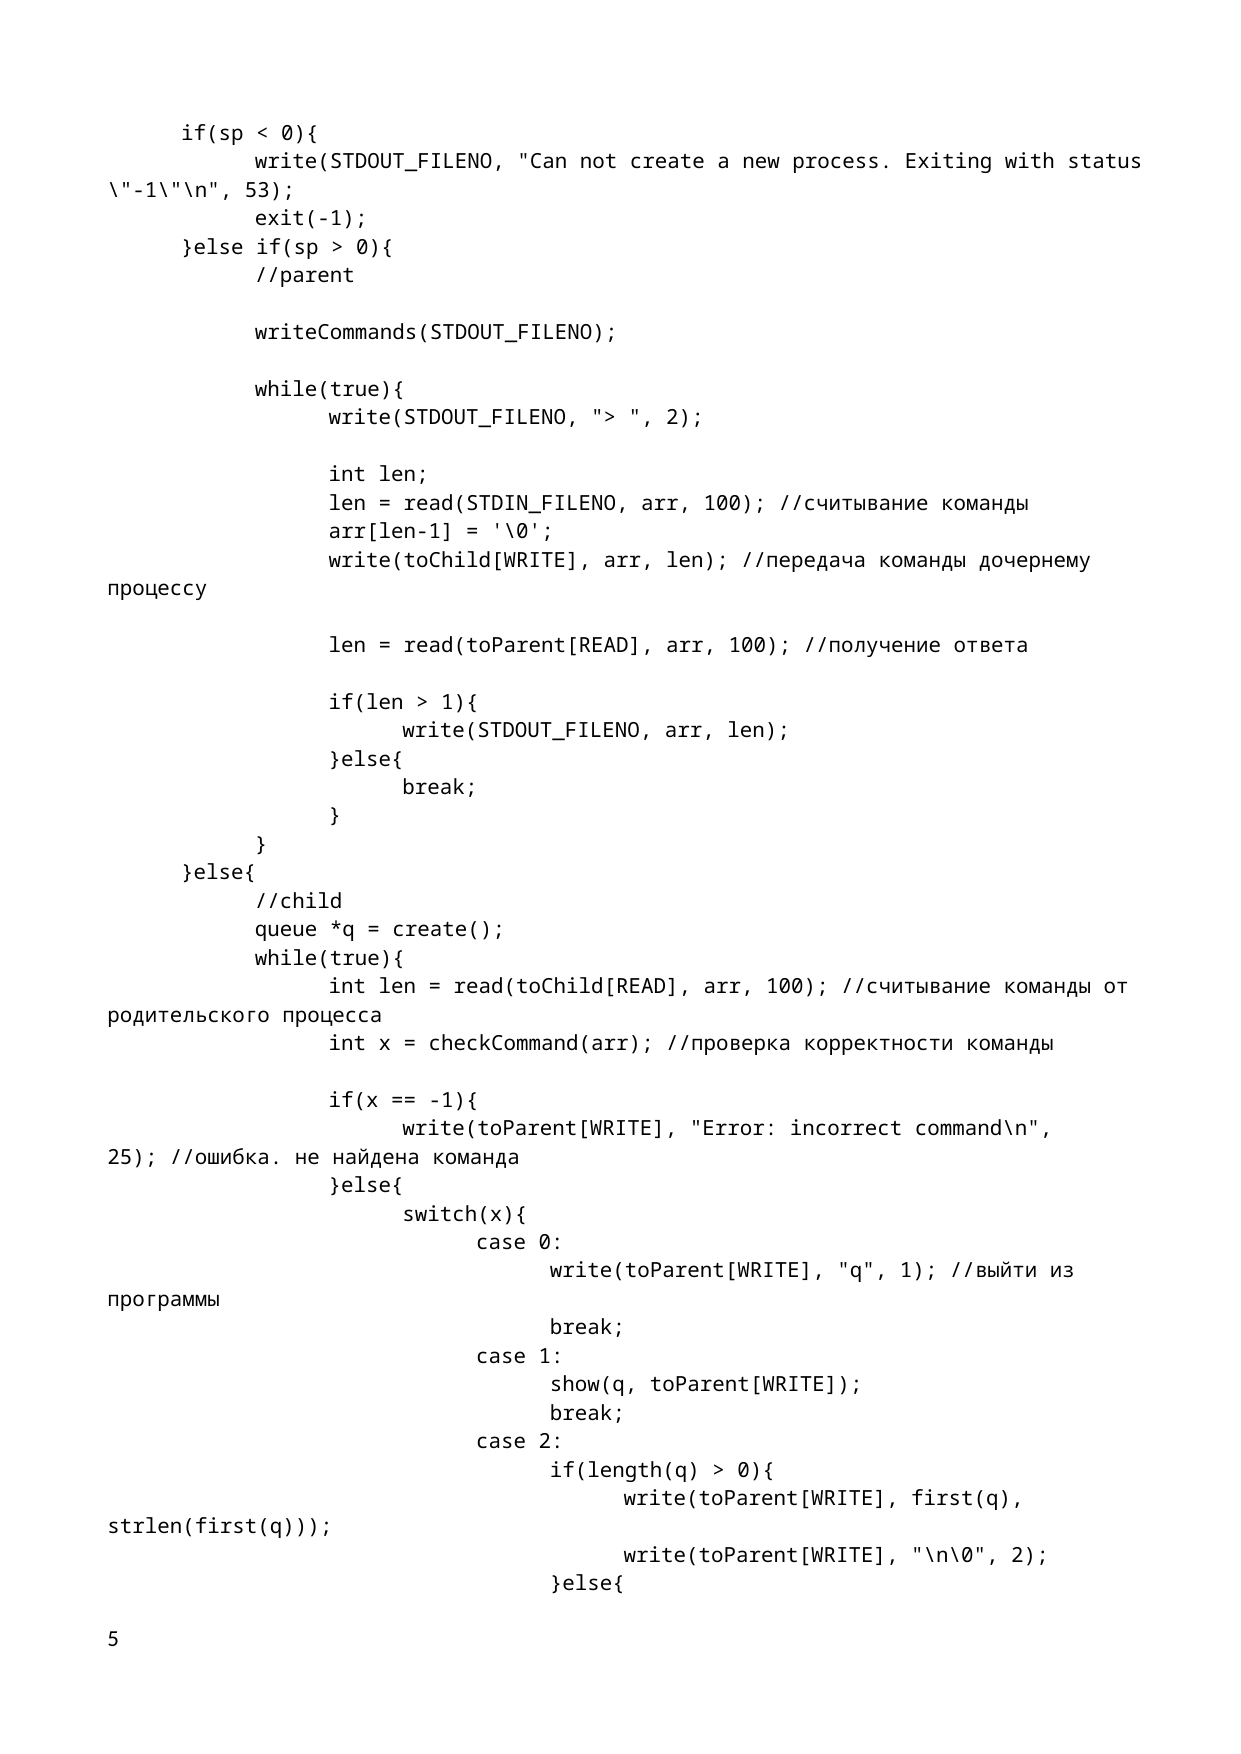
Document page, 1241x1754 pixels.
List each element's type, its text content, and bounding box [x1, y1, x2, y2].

text while(true){ [107, 943, 1153, 971]
text write(toParent[WRITE], first(q), strlen(first(q))); [107, 1483, 1153, 1540]
text //child [107, 886, 1153, 914]
text len = read(STDIN_FILENO, arr, 100); //считывание команды [107, 488, 1153, 516]
text write(toParent[WRITE], "\n\0", 2); [107, 1540, 1153, 1568]
text if(len > 1){ [107, 687, 1153, 715]
text int len; [107, 459, 1153, 488]
text case 2: [107, 1426, 1153, 1455]
text writeCommands(STDOUT_FILENO); [107, 317, 1153, 346]
text break; [107, 772, 1153, 801]
text //parent [107, 260, 1153, 289]
text case 0: [107, 1227, 1153, 1256]
text show(q, toParent[WRITE]); [107, 1369, 1153, 1398]
text } [107, 829, 1153, 857]
text if(x == -1){ [107, 1085, 1153, 1113]
text if(sp < 0){ [107, 118, 1153, 147]
text write(STDOUT_FILENO, arr, len); [107, 715, 1153, 744]
text switch(x){ [107, 1199, 1153, 1227]
text write(toChild[WRITE], arr, len); //передача команды дочернему процессу [107, 545, 1153, 602]
text } [107, 801, 1153, 829]
text }else{ [107, 1568, 1153, 1597]
text break; [107, 1398, 1153, 1426]
text write(STDOUT_FILENO, "> ", 2); [107, 402, 1153, 431]
text queue *q = create(); [107, 914, 1153, 943]
text int x = checkCommand(arr); //проверка корректности команды [107, 1028, 1153, 1057]
text if(length(q) > 0){ [107, 1455, 1153, 1483]
text int len = read(toChild[READ], arr, 100); //считывание команды от родительского процесса [107, 971, 1153, 1028]
text break; [107, 1312, 1153, 1341]
text }else{ [107, 1170, 1153, 1199]
text case 1: [107, 1341, 1153, 1369]
text write(STDOUT_FILENO, "Can not create a new process. Exiting with status \"-1\"\n", 53); [107, 147, 1153, 203]
text while(true){ [107, 374, 1153, 402]
text write(toParent[WRITE], "q", 1); //выйти из программы [107, 1256, 1153, 1312]
text exit(-1); [107, 203, 1153, 232]
text }else{ [107, 744, 1153, 772]
text }else if(sp > 0){ [107, 232, 1153, 260]
text write(toParent[WRITE], "Error: incorrect command\n", 25); //ошибка. не найдена команда [107, 1113, 1153, 1170]
text len = read(toParent[READ], arr, 100); //получение ответа [107, 630, 1153, 658]
text }else{ [107, 857, 1153, 886]
text arr[len-1] = '\0'; [107, 516, 1153, 545]
